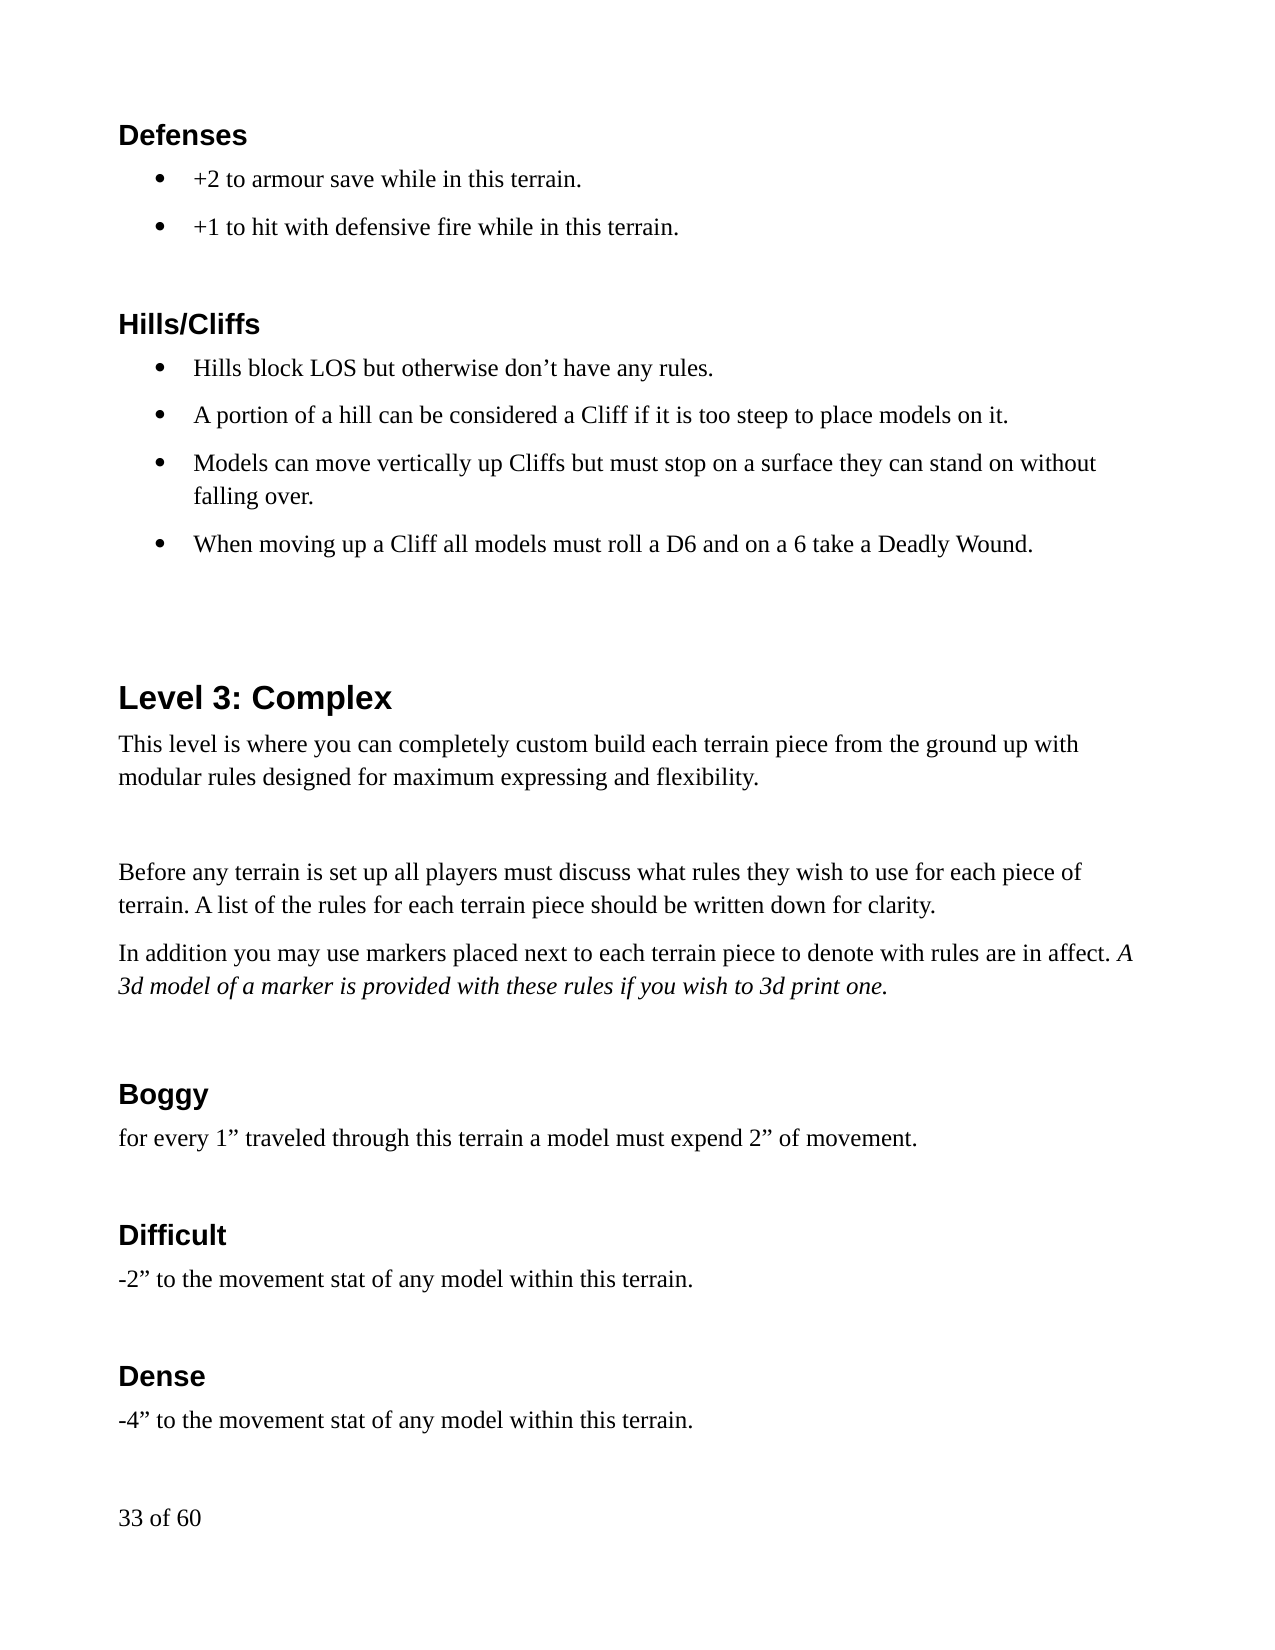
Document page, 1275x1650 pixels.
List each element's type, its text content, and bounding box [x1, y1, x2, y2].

subtitle Level 3: Complex [118, 678, 1157, 716]
list When moving up a Cliff all models must roll a D6 and on a 6 take a Deadly Wound. [156, 529, 1157, 558]
list A portion of a hill can be considered a Cliff if it is too steep to place models on it. [156, 401, 1157, 429]
subtitle Boggy [118, 1077, 1157, 1111]
text This level is where you can completely custom build each terrain piece from the ground up with modular rules designed for maximum expressing and flexibility. [118, 729, 1157, 791]
text -4” to the movement stat of any model within this terrain. [118, 1406, 1157, 1434]
subtitle Defenses [118, 118, 1157, 152]
text -2” to the movement stat of any model within this terrain. [118, 1264, 1157, 1293]
subtitle Difficult [118, 1218, 1157, 1252]
subtitle Hills/Cliffs [118, 307, 1157, 341]
text In addition you may use markers placed next to each terrain piece to denote with rules are in affect. A 3d model of a marker is provided with these rules if you wish to 3d print one. [118, 938, 1157, 999]
list Hills block LOS but otherwise don’t have any rules. [156, 353, 1157, 382]
text Before any terrain is set up all players must discuss what rules they wish to use for each piece of terrain. A list of the rules for each terrain piece should be written down for clarity. [118, 857, 1157, 919]
subtitle Dense [118, 1359, 1157, 1393]
text for every 1” traveled through this terrain a model must expend 2” of movement. [118, 1123, 1157, 1152]
list +2 to armour save while in this terrain. [156, 164, 1157, 193]
list +1 to hit with defensive fire while in this terrain. [156, 212, 1157, 241]
list Models can move vertically up Cliffs but must stop on a surface they can stand on without falling over. [156, 448, 1157, 510]
